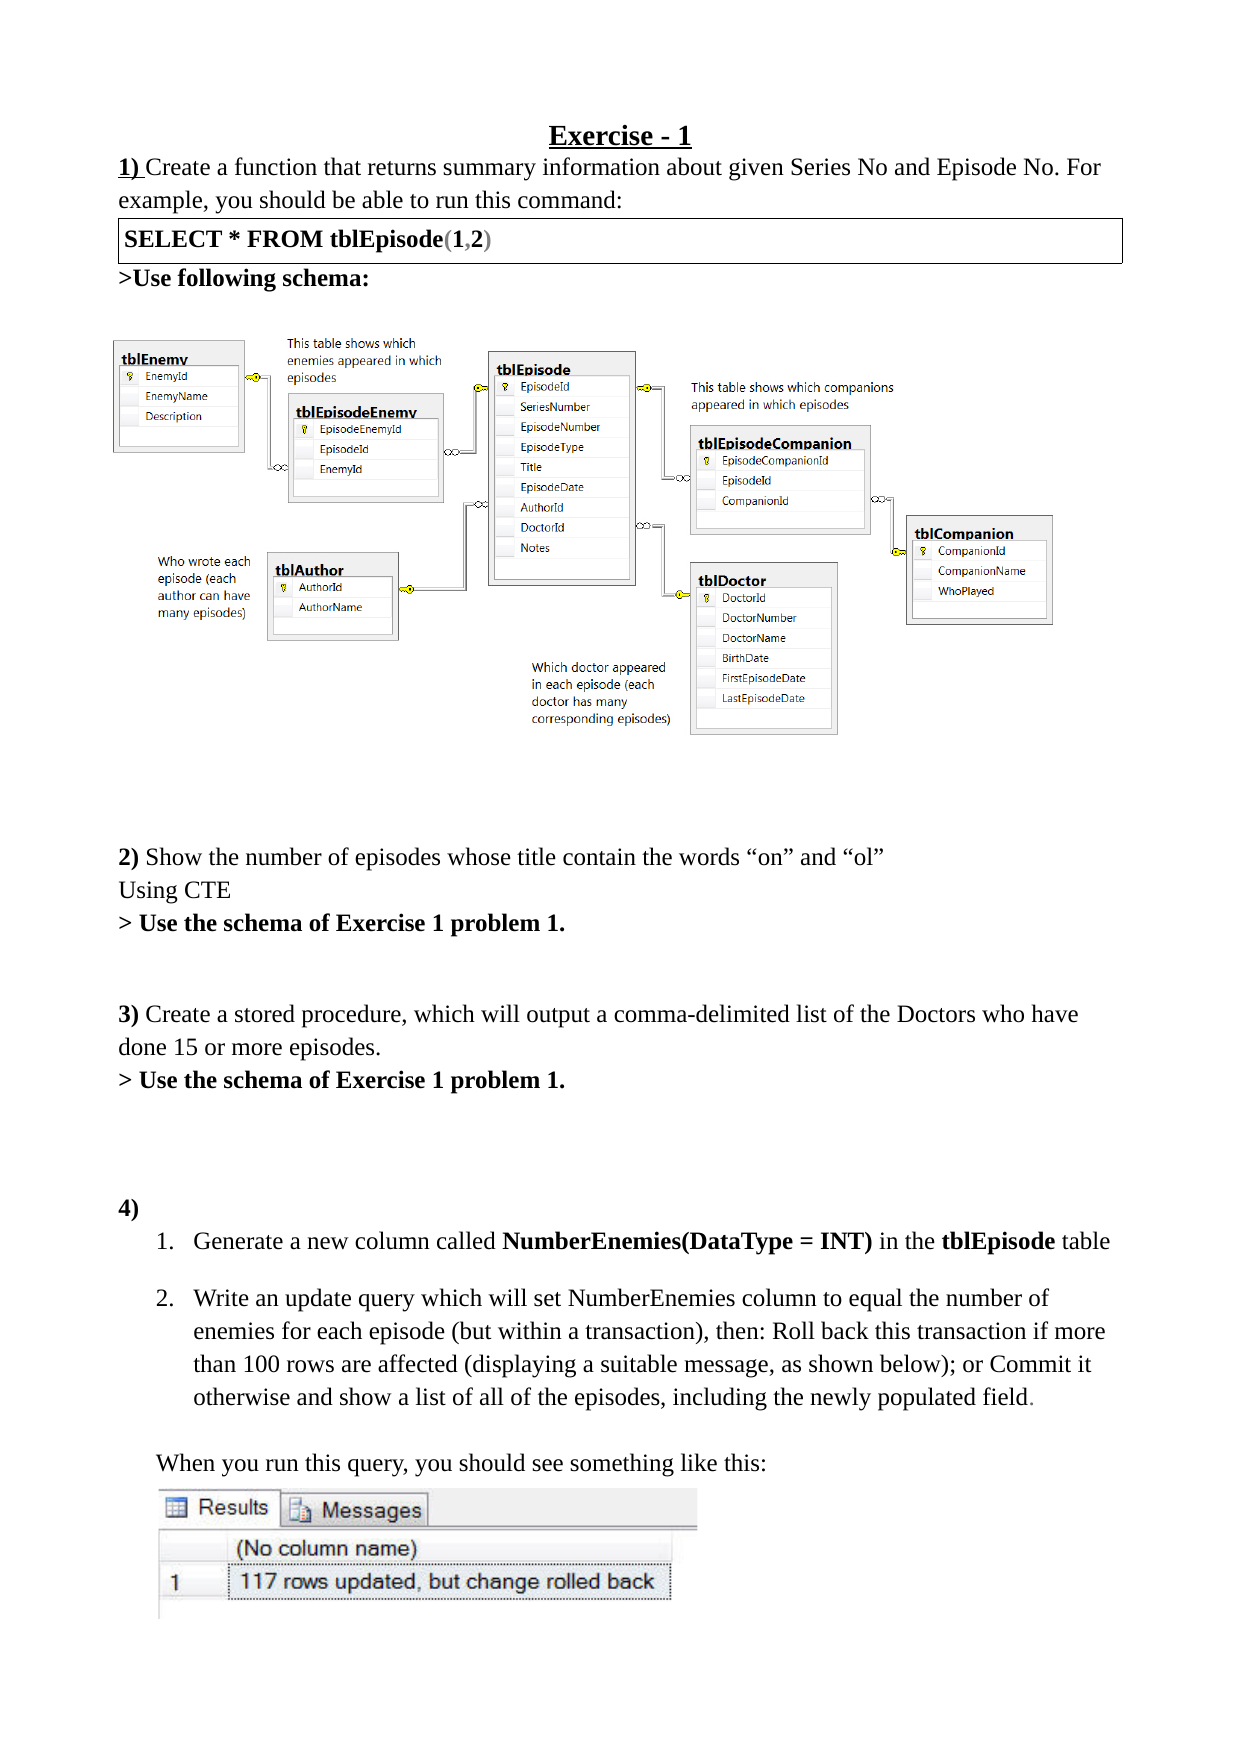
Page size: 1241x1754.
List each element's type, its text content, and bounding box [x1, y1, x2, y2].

text > Use the schema of Exercise 1 problem 1. [118, 908, 1122, 937]
text > Use the schema of Exercise 1 problem 1. [118, 1065, 1122, 1094]
text 1) Create a function that returns summary information about given Series No and Episode No. For example, you should be able to run this command: [118, 152, 1122, 213]
table_header SELECT * FROM tblEpisode(1,2) [119, 219, 1122, 263]
text 4) [118, 1193, 1122, 1222]
list Write an update query which will set NumberEnemies column to equal the number of enemies for each episode (but within a transaction), then: Roll back this transaction if more than 100 rows are affected (displaying a suitable message, as shown below); or Commit it otherwise and show a list of all of the episodes, including the newly populated field. [156, 1283, 1122, 1411]
text Using CTE [118, 876, 1122, 904]
text >Use following schema: [118, 264, 1122, 292]
list Generate a new column called NumberEnemies(DataType = INT) in the tblEpisode table [156, 1226, 1122, 1255]
text 3) Create a stored procedure, which will output a comma-delimited list of the Doctors who have done 15 or more episodes. [118, 999, 1122, 1061]
text Exercise - 1 [118, 118, 1122, 152]
text When you run this query, you should see something like this: [118, 1448, 1122, 1477]
text 2) Show the number of episodes whose title contain the words “on” and “ol” [118, 842, 1122, 871]
